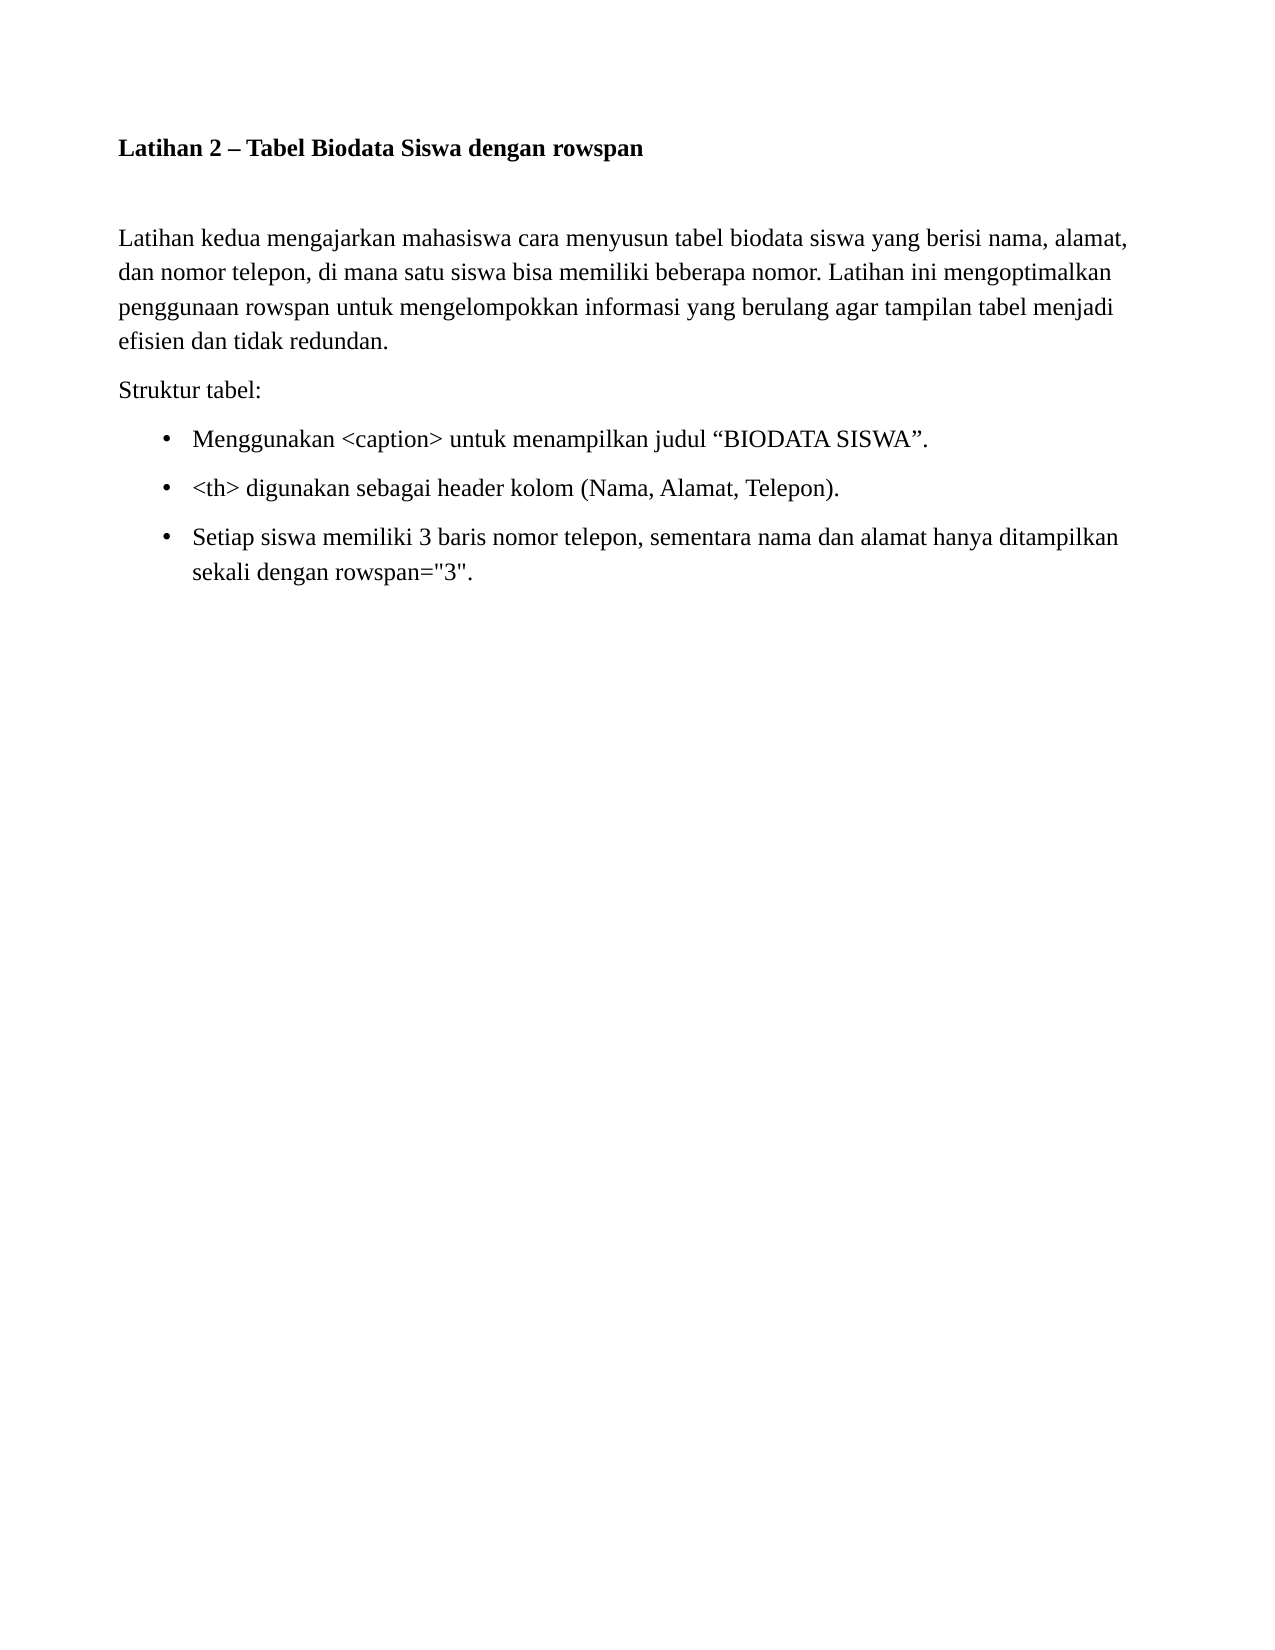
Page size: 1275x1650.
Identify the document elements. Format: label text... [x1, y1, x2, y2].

list <th> digunakan sebagai header kolom (Nama, Alamat, Telepon). [162, 473, 1157, 502]
list Menggunakan <caption> untuk menampilkan judul “BIODATA SISWA”. [162, 424, 1157, 453]
subtitle Latihan 2 – Tabel Biodata Siswa dengan rowspan [118, 133, 1157, 161]
text Struktur tabel: [118, 375, 1157, 404]
list Setiap siswa memiliki 3 baris nomor telepon, sementara nama dan alamat hanya ditampilkan sekali dengan rowspan="3". [162, 522, 1157, 586]
text Latihan kedua mengajarkan mahasiswa cara menyusun tabel biodata siswa yang berisi nama, alamat, dan nomor telepon, di mana satu siswa bisa memiliki beberapa nomor. Latihan ini mengoptimalkan penggunaan rowspan untuk mengelompokkan informasi yang berulang agar tampilan tabel menjadi efisien dan tidak redundan. [118, 223, 1157, 355]
